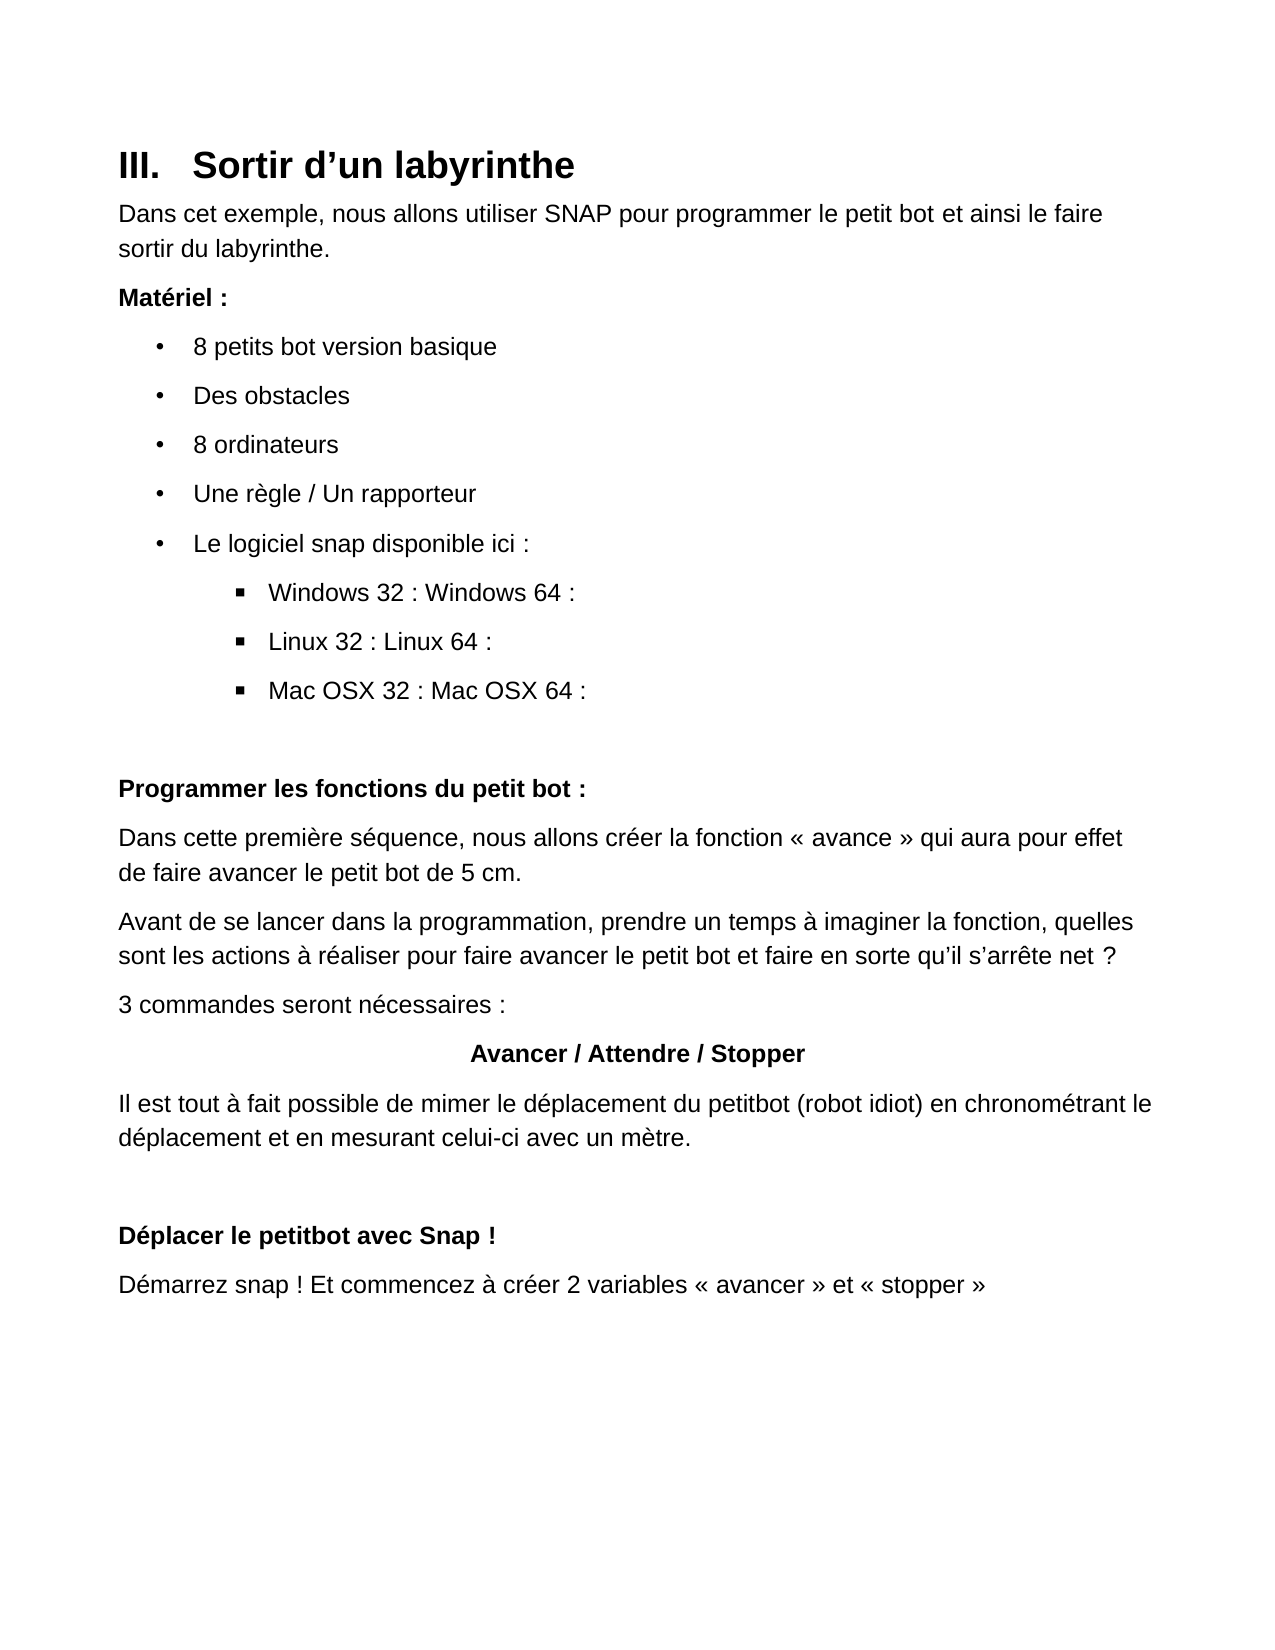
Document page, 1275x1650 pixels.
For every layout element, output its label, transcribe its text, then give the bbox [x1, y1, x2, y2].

list Des obstacles [156, 381, 1157, 410]
list Mac OSX 32 : Mac OSX 64 : [231, 676, 1157, 705]
text Il est tout à fait possible de mimer le déplacement du petitbot (robot idiot) en chronométrant le déplacement et en mesurant celui-ci avec un mètre. [118, 1088, 1157, 1152]
text Dans cet exemple, nous allons utiliser SNAP pour programmer le petit bot et ainsi le faire sortir du labyrinthe. [118, 199, 1157, 262]
text Avancer / Attendre / Stopper [118, 1039, 1157, 1068]
list 8 ordinateurs [156, 430, 1157, 459]
text Déplacer le petitbot avec Snap ! [118, 1221, 1157, 1250]
text Dans cette première séquence, nous allons créer la fonction « avance » qui aura pour effet de faire avancer le petit bot de 5 cm. [118, 823, 1157, 887]
text Avant de se lancer dans la programmation, prendre un temps à imaginer la fonction, quelles sont les actions à réaliser pour faire avancer le petit bot et faire en sorte qu’il s’arrête net ? [118, 907, 1157, 970]
subtitle Sortir d’un labyrinthe [118, 143, 1157, 187]
list Windows 32 : Windows 64 : [231, 578, 1157, 607]
list Le logiciel snap disponible ici : [156, 528, 1157, 557]
text Démarrez snap ! Et commencez à créer 2 variables « avancer » et « stopper » [118, 1270, 1157, 1299]
text Matériel : [118, 283, 1157, 312]
list Une règle / Un rapporteur [156, 479, 1157, 508]
list 8 petits bot version basique [156, 332, 1157, 361]
text Programmer les fonctions du petit bot : [118, 774, 1157, 803]
text 3 commandes seront nécessaires : [118, 990, 1157, 1019]
list Linux 32 : Linux 64 : [231, 627, 1157, 656]
